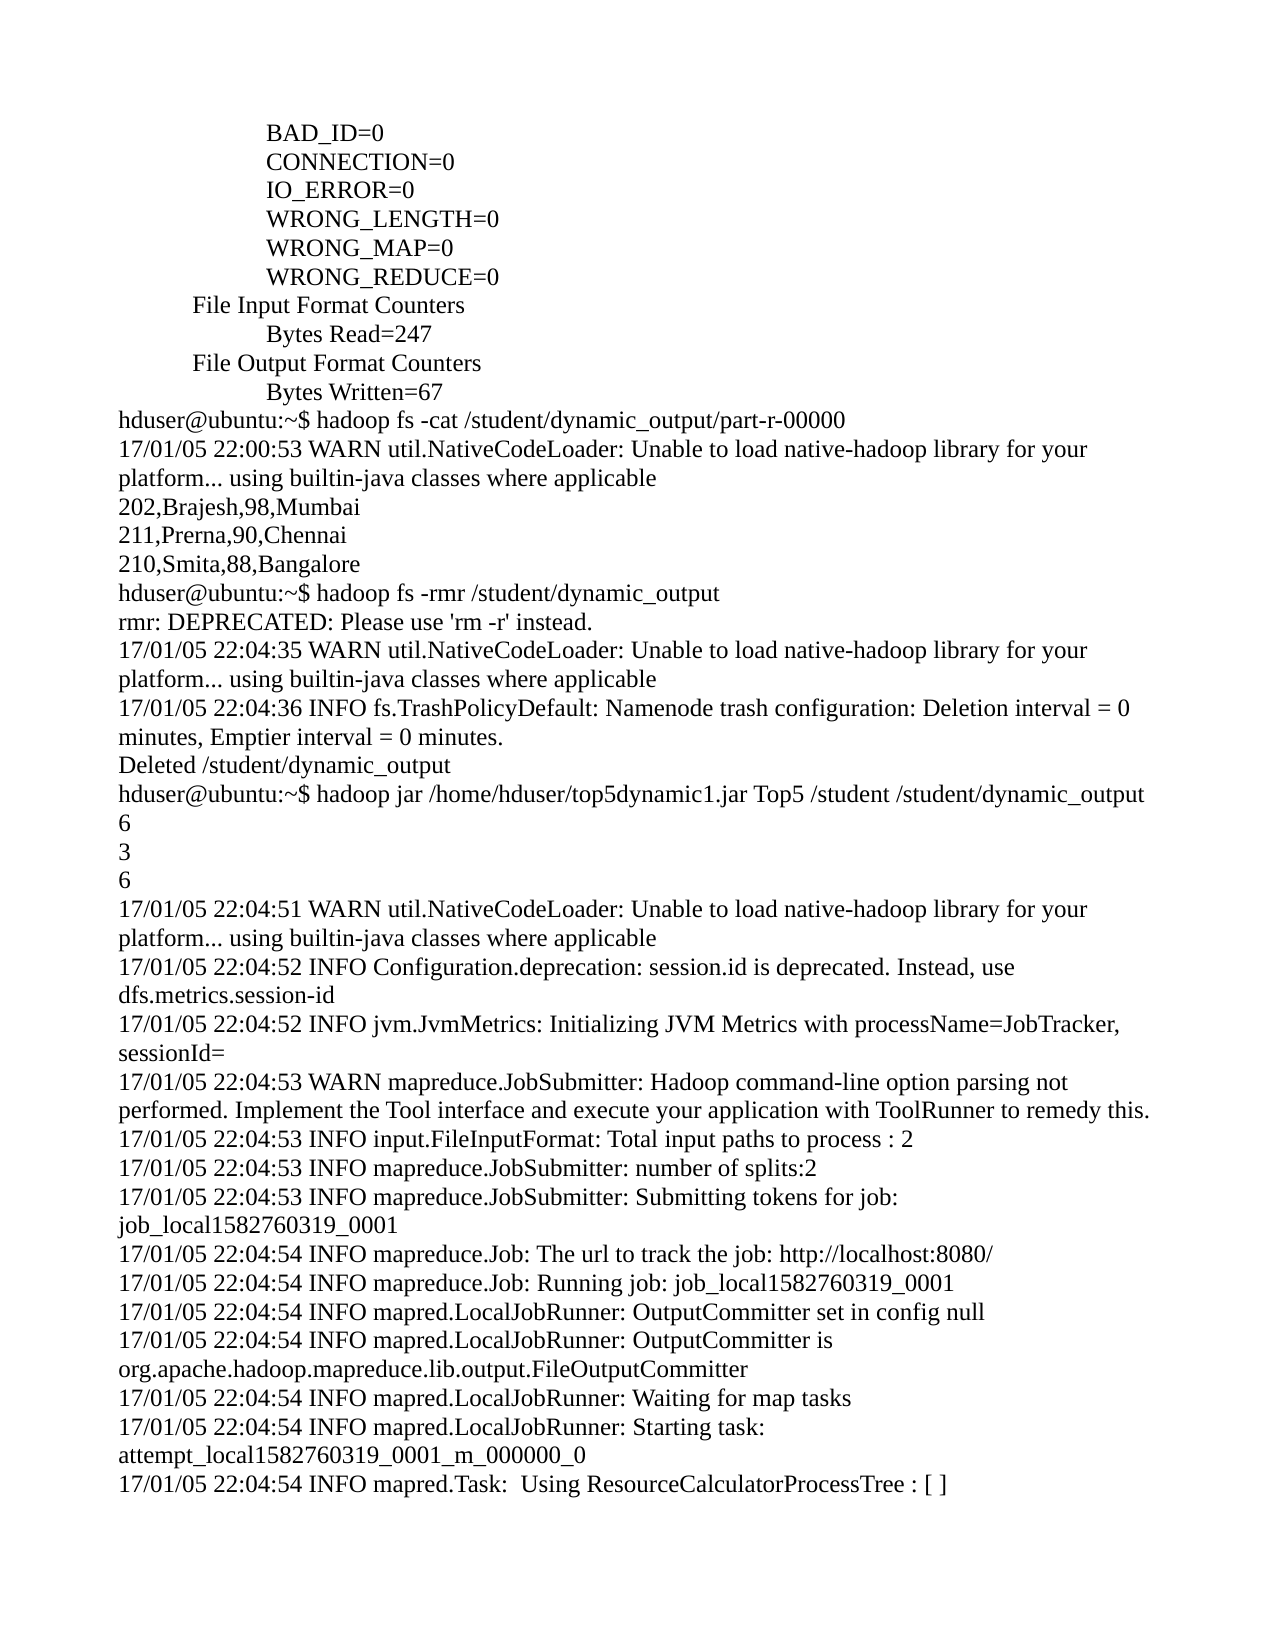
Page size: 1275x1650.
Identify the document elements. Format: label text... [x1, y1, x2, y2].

text 17/01/05 22:04:51 WARN util.NativeCodeLoader: Unable to load native-hadoop library for your platform... using builtin-java classes where applicable [118, 894, 1157, 952]
text Bytes Written=67 [118, 377, 1157, 406]
text 210,Smita,88,Bangalore [118, 549, 1157, 578]
text 17/01/05 22:00:53 WARN util.NativeCodeLoader: Unable to load native-hadoop library for your platform... using builtin-java classes where applicable [118, 434, 1157, 492]
text 17/01/05 22:04:52 INFO Configuration.deprecation: session.id is deprecated. Instead, use dfs.metrics.session-id [118, 952, 1157, 1009]
text 17/01/05 22:04:54 INFO mapred.LocalJobRunner: OutputCommitter set in config null [118, 1297, 1157, 1326]
text WRONG_MAP=0 [118, 233, 1157, 262]
text 17/01/05 22:04:53 INFO mapreduce.JobSubmitter: number of splits:2 [118, 1153, 1157, 1182]
text IO_ERROR=0 [118, 176, 1157, 204]
text 17/01/05 22:04:54 INFO mapred.LocalJobRunner: Starting task: attempt_local1582760319_0001_m_000000_0 [118, 1412, 1157, 1469]
text CONNECTION=0 [118, 147, 1157, 176]
text 17/01/05 22:04:54 INFO mapreduce.Job: The url to track the job: http://localhost:8080/ [118, 1239, 1157, 1268]
text 17/01/05 22:04:54 INFO mapred.LocalJobRunner: OutputCommitter is org.apache.hadoop.mapreduce.lib.output.FileOutputCommitter [118, 1326, 1157, 1383]
text hduser@ubuntu:~$ hadoop jar /home/hduser/top5dynamic1.jar Top5 /student /student/dynamic_output 6 [118, 779, 1157, 837]
text WRONG_REDUCE=0 [118, 262, 1157, 291]
text hduser@ubuntu:~$ hadoop fs -cat /student/dynamic_output/part-r-00000 [118, 406, 1157, 434]
text 6 [118, 866, 1157, 894]
text 17/01/05 22:04:53 INFO mapreduce.JobSubmitter: Submitting tokens for job: job_local1582760319_0001 [118, 1182, 1157, 1239]
text 17/01/05 22:04:53 WARN mapreduce.JobSubmitter: Hadoop command-line option parsing not performed. Implement the Tool interface and execute your application with ToolRunner to remedy this. [118, 1067, 1157, 1124]
text Deleted /student/dynamic_output [118, 751, 1157, 779]
text 17/01/05 22:04:52 INFO jvm.JvmMetrics: Initializing JVM Metrics with processName=JobTracker, sessionId= [118, 1009, 1157, 1067]
text 211,Prerna,90,Chennai [118, 521, 1157, 549]
text BAD_ID=0 [118, 118, 1157, 147]
text File Input Format Counters [118, 291, 1157, 319]
text 17/01/05 22:04:54 INFO mapred.LocalJobRunner: Waiting for map tasks [118, 1383, 1157, 1412]
text 17/01/05 22:04:54 INFO mapreduce.Job: Running job: job_local1582760319_0001 [118, 1268, 1157, 1297]
text Bytes Read=247 [118, 319, 1157, 348]
text File Output Format Counters [118, 348, 1157, 377]
text 17/01/05 22:04:36 INFO fs.TrashPolicyDefault: Namenode trash configuration: Deletion interval = 0 minutes, Emptier interval = 0 minutes. [118, 693, 1157, 751]
text rmr: DEPRECATED: Please use 'rm -r' instead. [118, 607, 1157, 636]
text 17/01/05 22:04:54 INFO mapred.Task: Using ResourceCalculatorProcessTree : [ ] [118, 1469, 1157, 1498]
text WRONG_LENGTH=0 [118, 204, 1157, 233]
text 3 [118, 837, 1157, 866]
text 17/01/05 22:04:35 WARN util.NativeCodeLoader: Unable to load native-hadoop library for your platform... using builtin-java classes where applicable [118, 636, 1157, 693]
text 17/01/05 22:04:53 INFO input.FileInputFormat: Total input paths to process : 2 [118, 1124, 1157, 1153]
text 202,Brajesh,98,Mumbai [118, 492, 1157, 521]
text hduser@ubuntu:~$ hadoop fs -rmr /student/dynamic_output [118, 578, 1157, 607]
